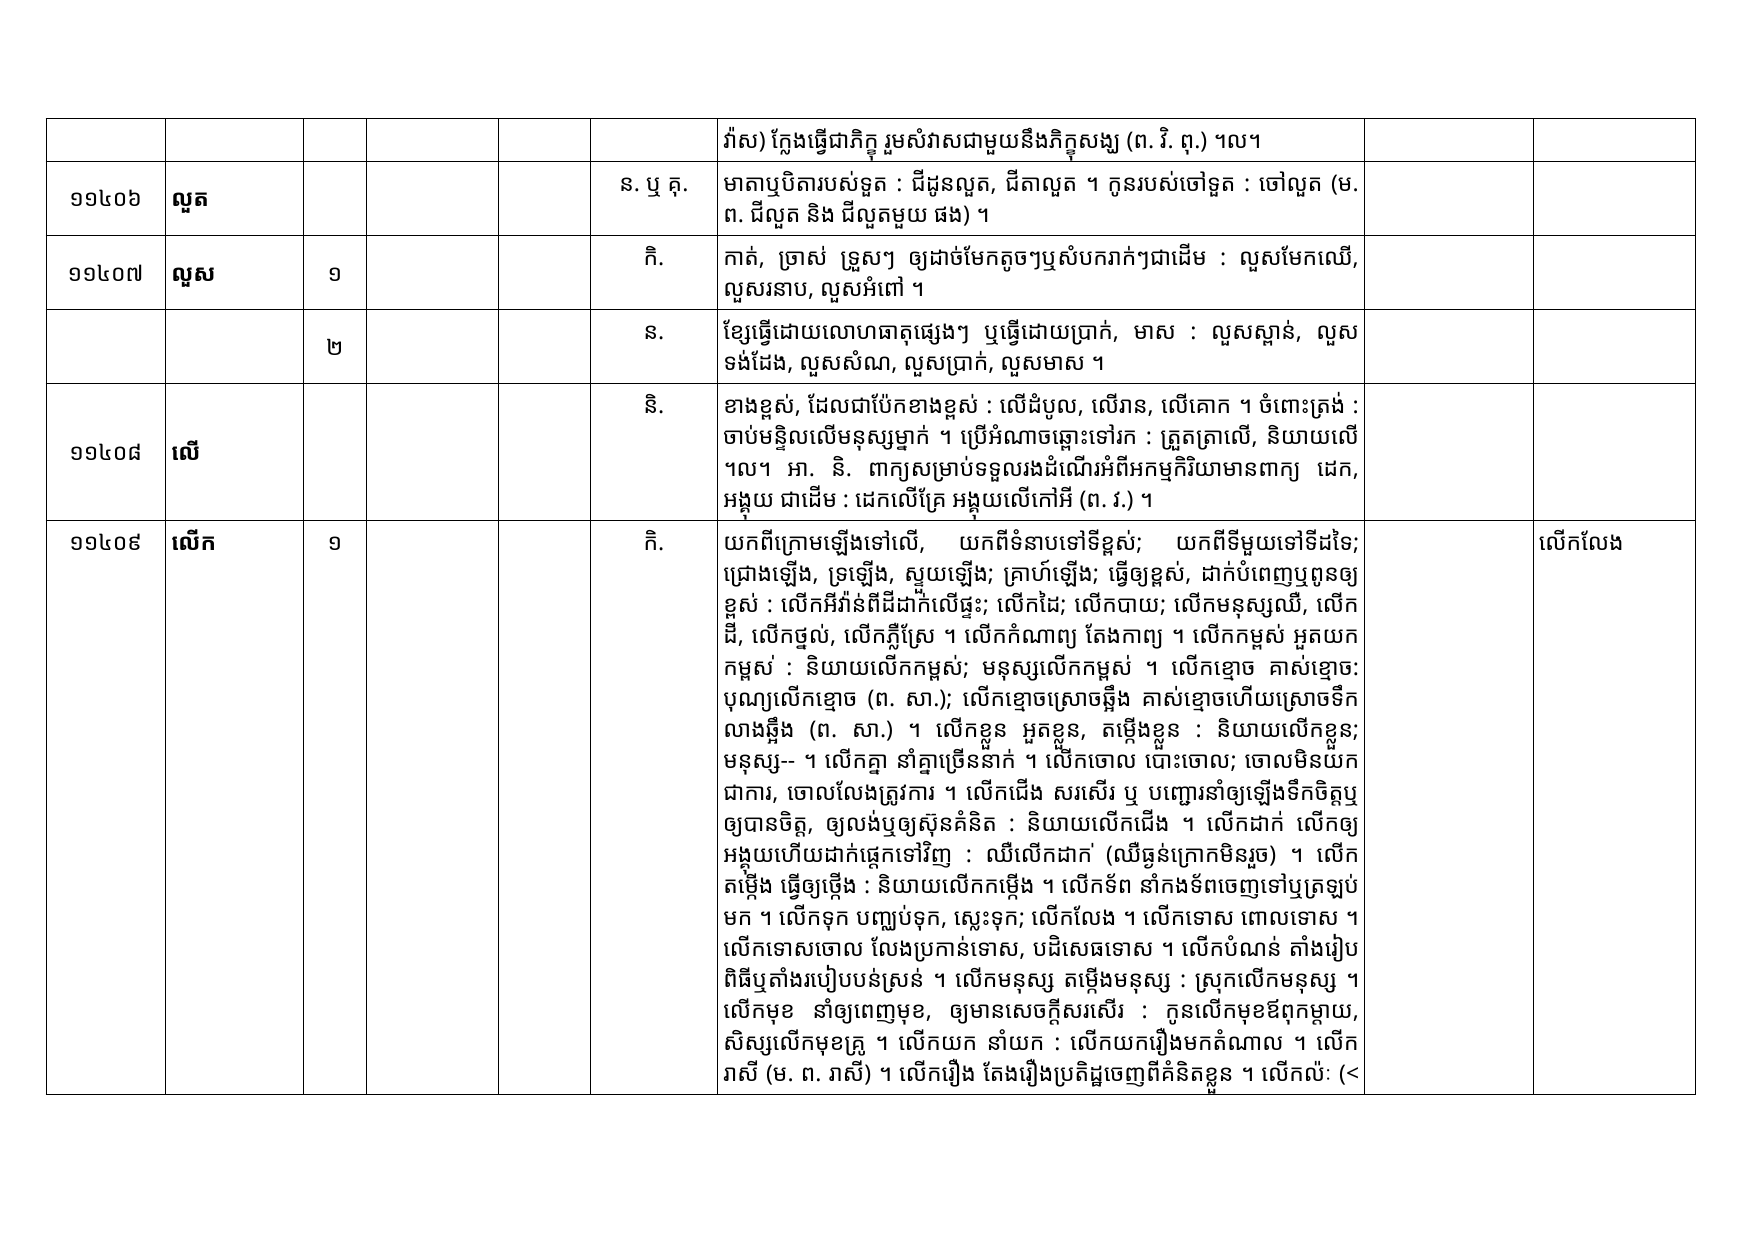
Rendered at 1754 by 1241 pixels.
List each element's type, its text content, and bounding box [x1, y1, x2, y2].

table_cell កិ. [591, 521, 717, 1094]
table_cell កាត់, ច្រាស់ ទ្រួស​ៗ ឲ្យ​ដាច់​មែក​តូច​ៗ​ឬ​សំបក​រាក់​ៗ​ជាដើម : លួស​មែក​ឈើ, លួស​រនាប, លួស​អំពៅ ។ [718, 236, 1364, 309]
table_cell ២ [304, 310, 366, 383]
table_cell ន. [591, 310, 717, 383]
table_cell [499, 384, 590, 520]
table_cell និ. [591, 384, 717, 520]
table_cell [499, 236, 590, 309]
table_cell [1365, 162, 1533, 235]
table_cell [1534, 236, 1695, 309]
table_cell [1534, 384, 1695, 520]
table_cell [304, 162, 366, 235]
table_cell [1365, 310, 1533, 383]
table_cell [1365, 521, 1533, 1094]
table_cell ១១៤០៨ [47, 384, 165, 520]
table_cell លួស [166, 236, 303, 309]
table_cell [499, 162, 590, 235]
table_cell [166, 310, 303, 383]
table_cell [47, 119, 165, 161]
table_cell លួត [166, 162, 303, 235]
table_cell [367, 236, 498, 309]
table_cell លើ [166, 384, 303, 520]
table_cell ១ [304, 236, 366, 309]
table_cell មាតា​ឬ​បិតា​របស់​ទួត : ជីដូន​លួត, ជីតា​លួត ។ កូន​របស់​ចៅ​ទួត : ចៅ​លួត (ម. ព. ជីលួត និង ជីលួត​មួយ ផង) ។ [718, 162, 1364, 235]
table_cell កិ. [591, 236, 717, 309]
table_cell យក​ពី​ក្រោម​ឡើង​ទៅ​លើ, យក​ពី​ទំនាប​ទៅ​ទី​ខ្ពស់; យក​ពី​ទី​មួយ​ទៅ​ទី​ដទៃ; ជ្រោង​ឡើង, ទ្រ​ឡើង, ស្ទួយ​ឡើង; គ្រាហ៍​ឡើង; ធ្វើ​ឲ្យ​ខ្ពស់, ដាក់​បំពេញ​ឬ​ពូន​ឲ្យ​ខ្ពស់ : លើក​អីវ៉ាន់​ពី​ដី​ដាក់​លើ​ផ្ទះ; លើក​ដៃ; លើក​បាយ; លើក​មនុស្ស​ឈឺ, លើក​ដី, លើក​ថ្នល់, លើក​ភ្លឺ​ស្រែ ។ លើក​កំណាព្យ តែង​កាព្យ ។ លើក​កម្ពស់ អួត​យក​កម្ពស់ : និយាយ​លើក​កម្ពស់; មនុស្ស​លើក​កម្ពស់ ។ លើក​ខ្មោច គាស់​ខ្មោច: បុណ្យ​លើក​ខ្មោច (ព. សា.); លើក​ខ្មោច​ស្រោច​ឆ្អឹង គាស់​ខ្មោច​ហើយ​ស្រោច​ទឹក​លាង​ឆ្អឹង (ព. សា.) ។ លើក​ខ្លួន អួត​ខ្លួន, តម្កើង​ខ្លួន : និយាយ​លើក​ខ្លួន; មនុស្ស-- ។ លើក​គ្នា នាំ​គ្នា​ច្រើន​នាក់ ។ លើក​ចោល បោះ​ចោល; ចោល​មិន​យក​ជា​ការ, ចោល​លែង​ត្រូវ​ការ ។ លើក​ជើង សរសើរ ឬ បញ្ជោរ​នាំ​ឲ្យ​ឡើង​ទឹក​ចិត្ត​ឬ​ឲ្យ​បាន​ចិត្ត, ឲ្យ​លង់​ឬ​ឲ្យ​ស៊ុន​គំនិត : និយាយ​លើក​ជើង ។ លើក​ដាក់ លើក​ឲ្យ​អង្គុយ​ហើយ​ដាក់​ផ្តេក​ទៅ​វិញ : ឈឺ​លើក​ដាក់ (ឈឺ​ធ្ងន់​ក្រោក​មិន​រួច) ។ លើក​តម្កើង ធ្វើ​ឲ្យ​ថ្កើង : និយាយ​លើក​កម្កើង ។ លើក​ទ័ព នាំ​កង​ទ័ព​ចេញ​ទៅ​ឬ​ត្រឡប់​មក ។ លើក​ទុក បញ្ឈប់​ទុក, ស្លេះ​ទុក; លើក​លែង ។ លើក​ទោស ពោល​ទោស ។ លើក​ទោស​ចោល លែង​ប្រកាន់​ទោស, បដិសេធ​ទោស ។ លើក​បំណន់ តាំង​រៀប​ពិធី​ឬ​តាំង​របៀប​បន់ស្រន់ ។ លើក​មនុស្ស តម្កើង​មនុស្ស : ស្រុក​លើក​មនុស្ស ។ លើក​មុខ នាំ​ឲ្យ​ពេញ​មុខ, ឲ្យ​មាន​សេចក្ដី​សរសើរ : កូន​លើក​មុខ​ឪពុក​ម្តាយ, សិស្ស​លើក​មុខ​គ្រូ ។ លើក​យក នាំ​យក : លើក​យក​រឿង​មក​តំណាល ។ លើក​រាសី (ម. ព. រាសី) ។ លើក​រឿង តែង​រឿង​ប្រតិដ្ឋ​ចេញ​ពី​គំនិត​ខ្លួន ។ លើក​ល៉ៈ (< [718, 521, 1364, 1094]
table_cell [1365, 119, 1533, 161]
table_cell លើក [166, 521, 303, 1094]
table_cell [47, 310, 165, 383]
table_cell [166, 119, 303, 161]
table_cell [367, 521, 498, 1094]
table_cell [1534, 119, 1695, 161]
table_cell [367, 162, 498, 235]
table_cell [1365, 384, 1533, 520]
table_cell លប​យក​អ្វី​មួយ​របស់​អ្នក​ដទៃ​ដែល​គេ​មិន​ឲ្យ​ដោយ​ថេយ្យ​ចិត្ត : លួច​ទ្រព្យ​គេ ។ លួច​គំនិត លប​ធ្វើ​តាម​គំនិត​គេ ឬ​លប​បំបាត់​គំនិត​ដែល​គេ​បង្គាប់ ធ្វើ​តាម​គំនិត​ខ្លួន​វិញ ។ លួច​ចិត្ត ក្បត់​ចិត្ត ។ លួច​ចំណេះ លប​យក​ចំណេះ​ដោយ​មិន​បាច់​រៀន​ផ្ទាល់​ពី​គេ ។ លួច​ឈ្មោះ​លប សរសេរ​ចុះ​ឈ្មោះ​គេ ឬ​លប​យក​ឈ្មោះ​គេ​ទៅ​ថ្លែង ។ លួច​ប្តី​គេ ឬ លួច​ប្រពន្ធ​គេ លប​ធ្វើ​អំពើ​ស្មន់​អន្ធករ​ជា​មួយ​នឹង​ប្តី​ឬ​ប្រពន្ធ​គេ ។ លួច​ភេទ ក្លែង​ភេទ​ធ្វើ​ជា​អ្នក​បួស​ខ្លួន​ឯង (ព. វិ. ពុ.) ។ លួច​លាក់ លប​លាក់ ។ លួច​ល្បក់ លប​ធ្វើ​ក្នុង​ពេល ឬ​ក្នុង​ស្របក់​ដែល​គេ​ប្រហែស​ធ្វេស ។ លួច​ល្បិច លប​យក​ល្បិច​គេ ។ លួច​សព លប​យក​សព​ក្នុង​វេលា​យប់​ស្ងាត់​ពី​ក្នុង​ទី​សាមញ្ញ​មក​តម្កល់​ក្នុង​ទី​ដ៏​រុងរឿង ដើម្បី​នឹង​ដង្ហែ​ឲ្យ​គគ្រឹកគគ្រេង ។ លួច​សំវាស (--ស័ង-វ៉ាស) ក្លែង​ធ្វើ​ជា​ភិក្ខុ រួម​សំវាស​ជា​មួយ​នឹង​ភិក្ខុ​សង្ឃ (ព. វិ. ពុ.) ។ល។ [718, 119, 1364, 161]
table_cell ខាង​ខ្ពស់, ដែល​ជា​ប៉ែក​ខាង​ខ្ពស់ : លើ​ដំបូល, លើ​រាន, លើ​គោក ។ ចំពោះ​ត្រង់ : ចាប់​មន្ទិល​លើ​មនុស្ស​ម្នាក់ ។ ប្រើ​អំណាច​ឆ្ពោះ​ទៅ​រក : ត្រួតត្រា​លើ, និយាយ​លើ ។ល។ អា. និ. ពាក្យ​សម្រាប់​ទទួល​រង​ដំណើរ​អំពី​អកម្ម​កិរិយា​មាន​ពាក្យ ដេក, អង្គុយ ជាដើម : ដេក​លើ​គ្រែ អង្គុយ​លើ​កៅអី (ព. វ.) ។ [718, 384, 1364, 520]
table_cell ន. ឬ គុ. [591, 162, 717, 235]
table_cell ១១៤០៩ [47, 521, 165, 1094]
table_cell [1534, 310, 1695, 383]
table_cell [367, 119, 498, 161]
table_cell ១ [304, 521, 366, 1094]
table_cell ខ្សែ​ធ្វើ​ដោយ​លោហ​ធាតុ​ផ្សេង​ៗ ឬ​ធ្វើ​ដោយ​ប្រាក់, មាស : លួស​ស្ពាន់, លួស​ទង់ដែង, លួស​សំណ, លួស​ប្រាក់, លួស​មាស ។ [718, 310, 1364, 383]
table_cell [1534, 162, 1695, 235]
table_cell ១១៤០៦ [47, 162, 165, 235]
table_cell [367, 384, 498, 520]
table_cell [499, 119, 590, 161]
table_cell [304, 119, 366, 161]
table_cell [499, 310, 590, 383]
table_cell [591, 119, 717, 161]
table_cell [367, 310, 498, 383]
table_cell លើក​លែង [1534, 521, 1695, 1094]
table_cell ១១៤០៧ [47, 236, 165, 309]
table_cell [499, 521, 590, 1094]
table_cell [1365, 236, 1533, 309]
table_cell [304, 384, 366, 520]
